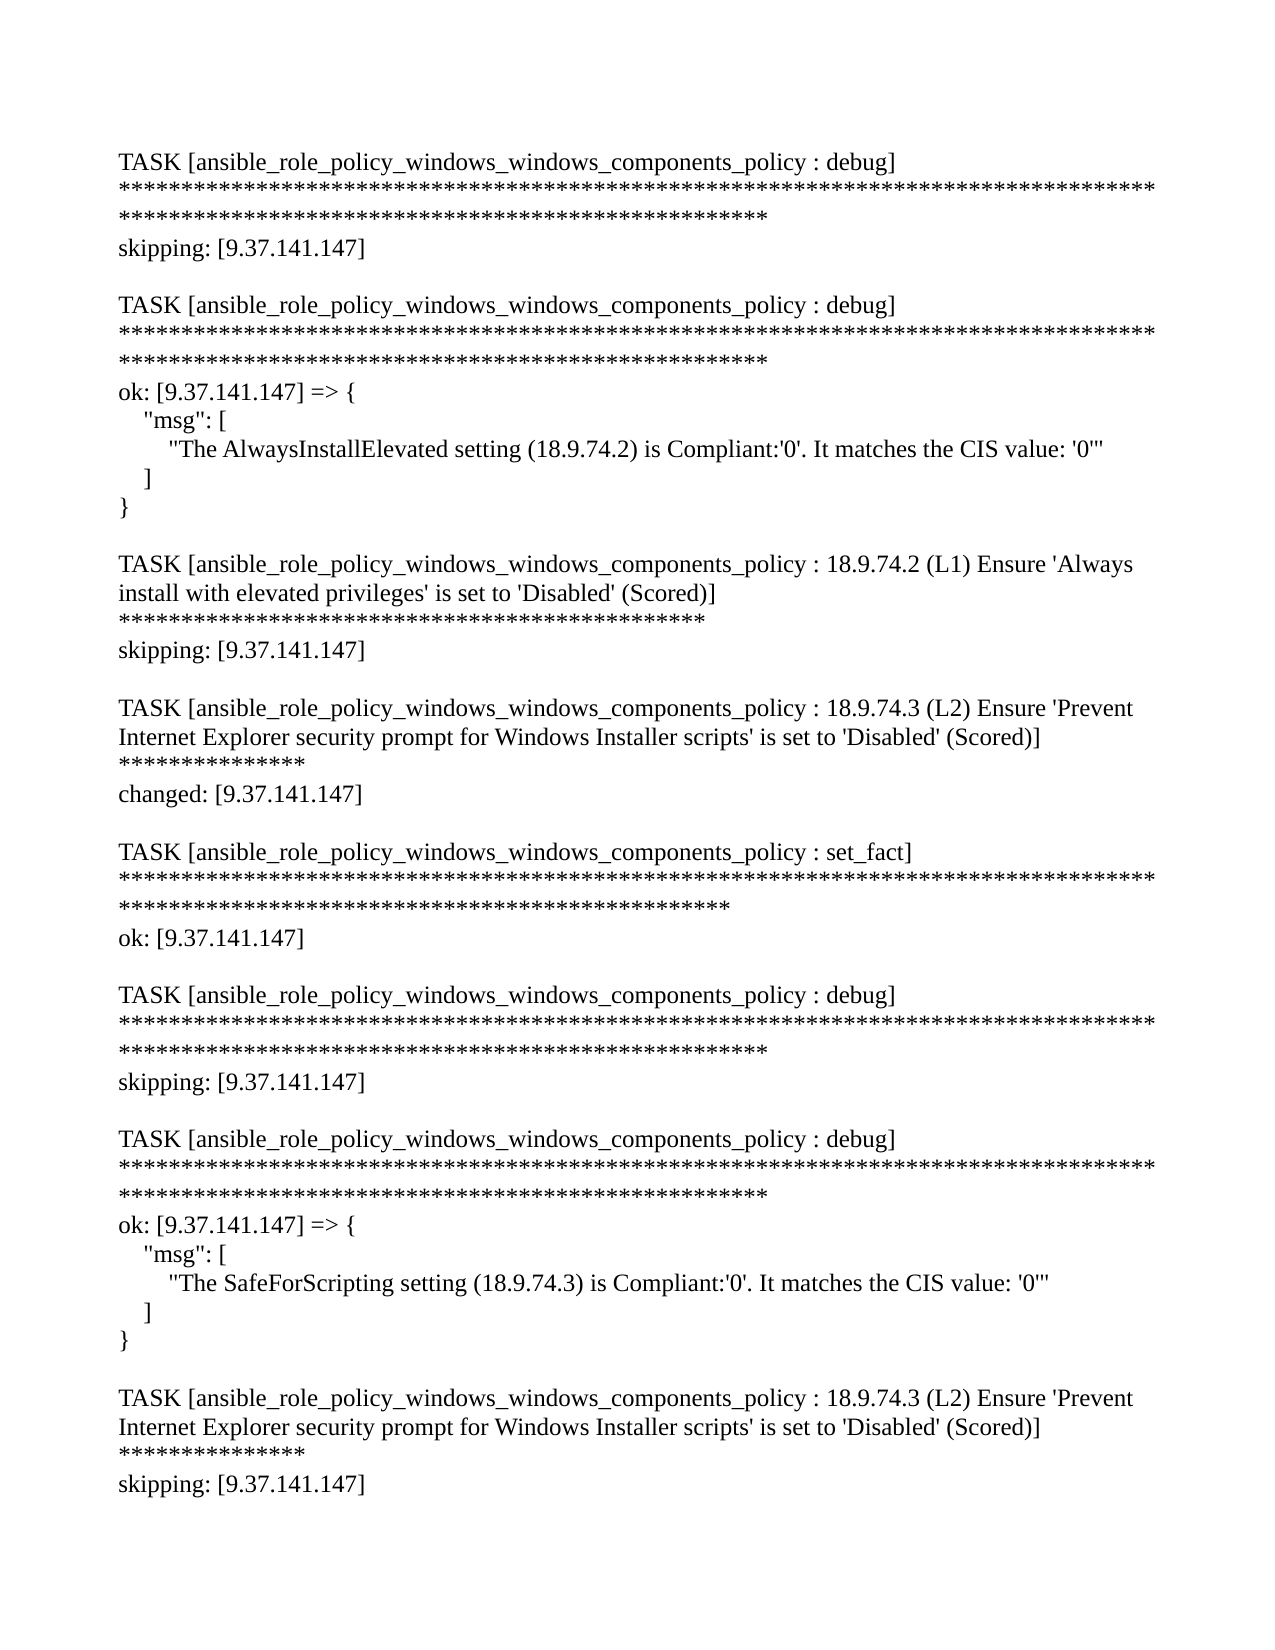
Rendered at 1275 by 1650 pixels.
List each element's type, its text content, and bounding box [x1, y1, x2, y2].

text TASK [ansible_role_policy_windows_windows_components_policy : 18.9.74.3 (L2) Ensure 'Prevent Internet Explorer security prompt for Windows Installer scripts' is set to 'Disabled' (Scored)] *************** [118, 1383, 1157, 1469]
text } [118, 492, 1157, 521]
text skipping: [9.37.141.147] [118, 233, 1157, 262]
text "msg": [ [118, 406, 1157, 434]
text TASK [ansible_role_policy_windows_windows_components_policy : debug] *************************************************************************************************************************************** [118, 291, 1157, 377]
text TASK [ansible_role_policy_windows_windows_components_policy : 18.9.74.2 (L1) Ensure 'Always install with elevated privileges' is set to 'Disabled' (Scored)] *********************************************** [118, 549, 1157, 636]
text skipping: [9.37.141.147] [118, 1067, 1157, 1096]
text changed: [9.37.141.147] [118, 779, 1157, 808]
text TASK [ansible_role_policy_windows_windows_components_policy : 18.9.74.3 (L2) Ensure 'Prevent Internet Explorer security prompt for Windows Installer scripts' is set to 'Disabled' (Scored)] *************** [118, 693, 1157, 779]
text ok: [9.37.141.147] [118, 923, 1157, 952]
text skipping: [9.37.141.147] [118, 636, 1157, 664]
text "msg": [ [118, 1239, 1157, 1268]
text ok: [9.37.141.147] => { [118, 377, 1157, 406]
text TASK [ansible_role_policy_windows_windows_components_policy : debug] *************************************************************************************************************************************** [118, 981, 1157, 1067]
text "The SafeForScripting setting (18.9.74.3) is Compliant:'0'. It matches the CIS value: '0'" [118, 1268, 1157, 1297]
text TASK [ansible_role_policy_windows_windows_components_policy : debug] *************************************************************************************************************************************** [118, 1124, 1157, 1211]
text ] [118, 1297, 1157, 1326]
text } [118, 1326, 1157, 1354]
text TASK [ansible_role_policy_windows_windows_components_policy : debug] *************************************************************************************************************************************** [118, 147, 1157, 233]
text "The AlwaysInstallElevated setting (18.9.74.2) is Compliant:'0'. It matches the CIS value: '0'" [118, 434, 1157, 463]
text skipping: [9.37.141.147] [118, 1469, 1157, 1498]
text ] [118, 463, 1157, 492]
text ok: [9.37.141.147] => { [118, 1211, 1157, 1239]
text TASK [ansible_role_policy_windows_windows_components_policy : set_fact] ************************************************************************************************************************************ [118, 837, 1157, 923]
